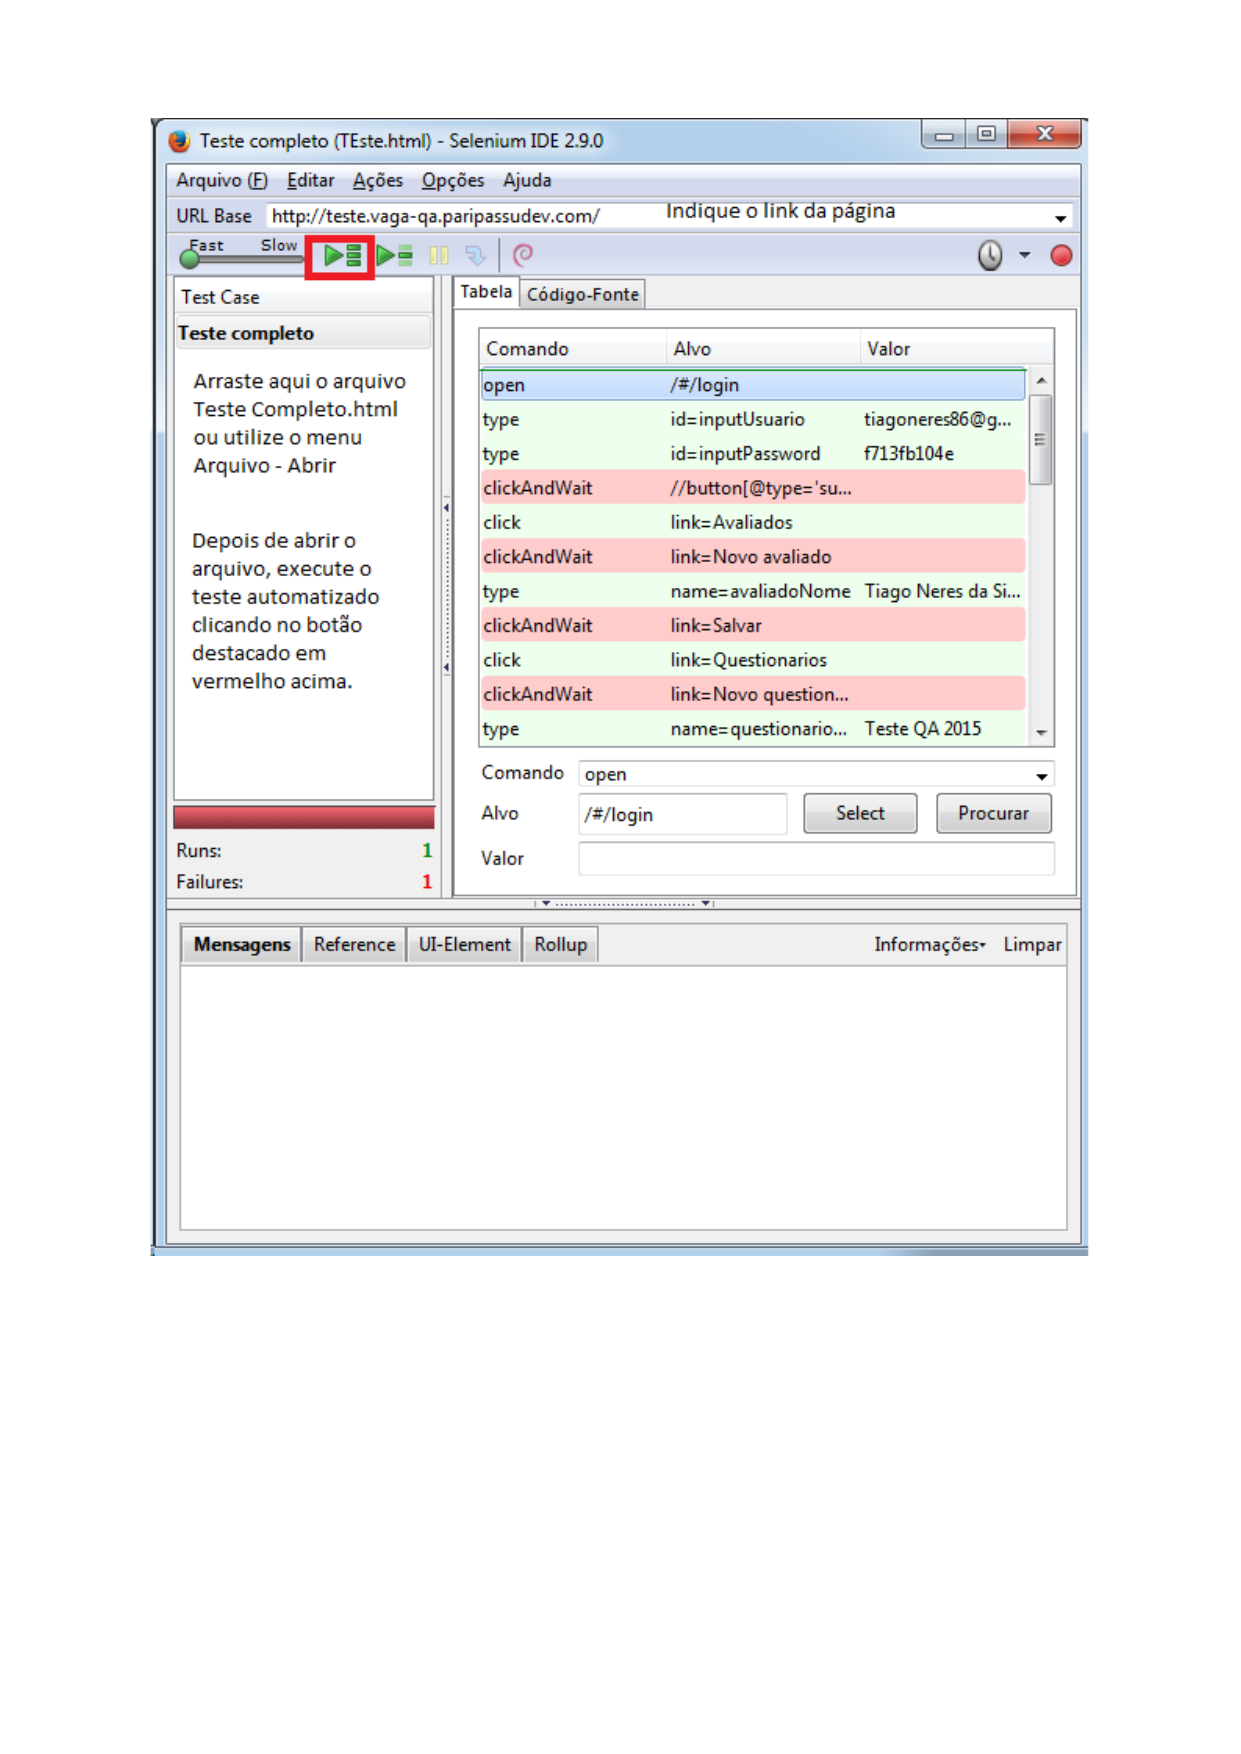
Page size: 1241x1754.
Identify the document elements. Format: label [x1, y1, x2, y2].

picture [150, 118, 1090, 1256]
